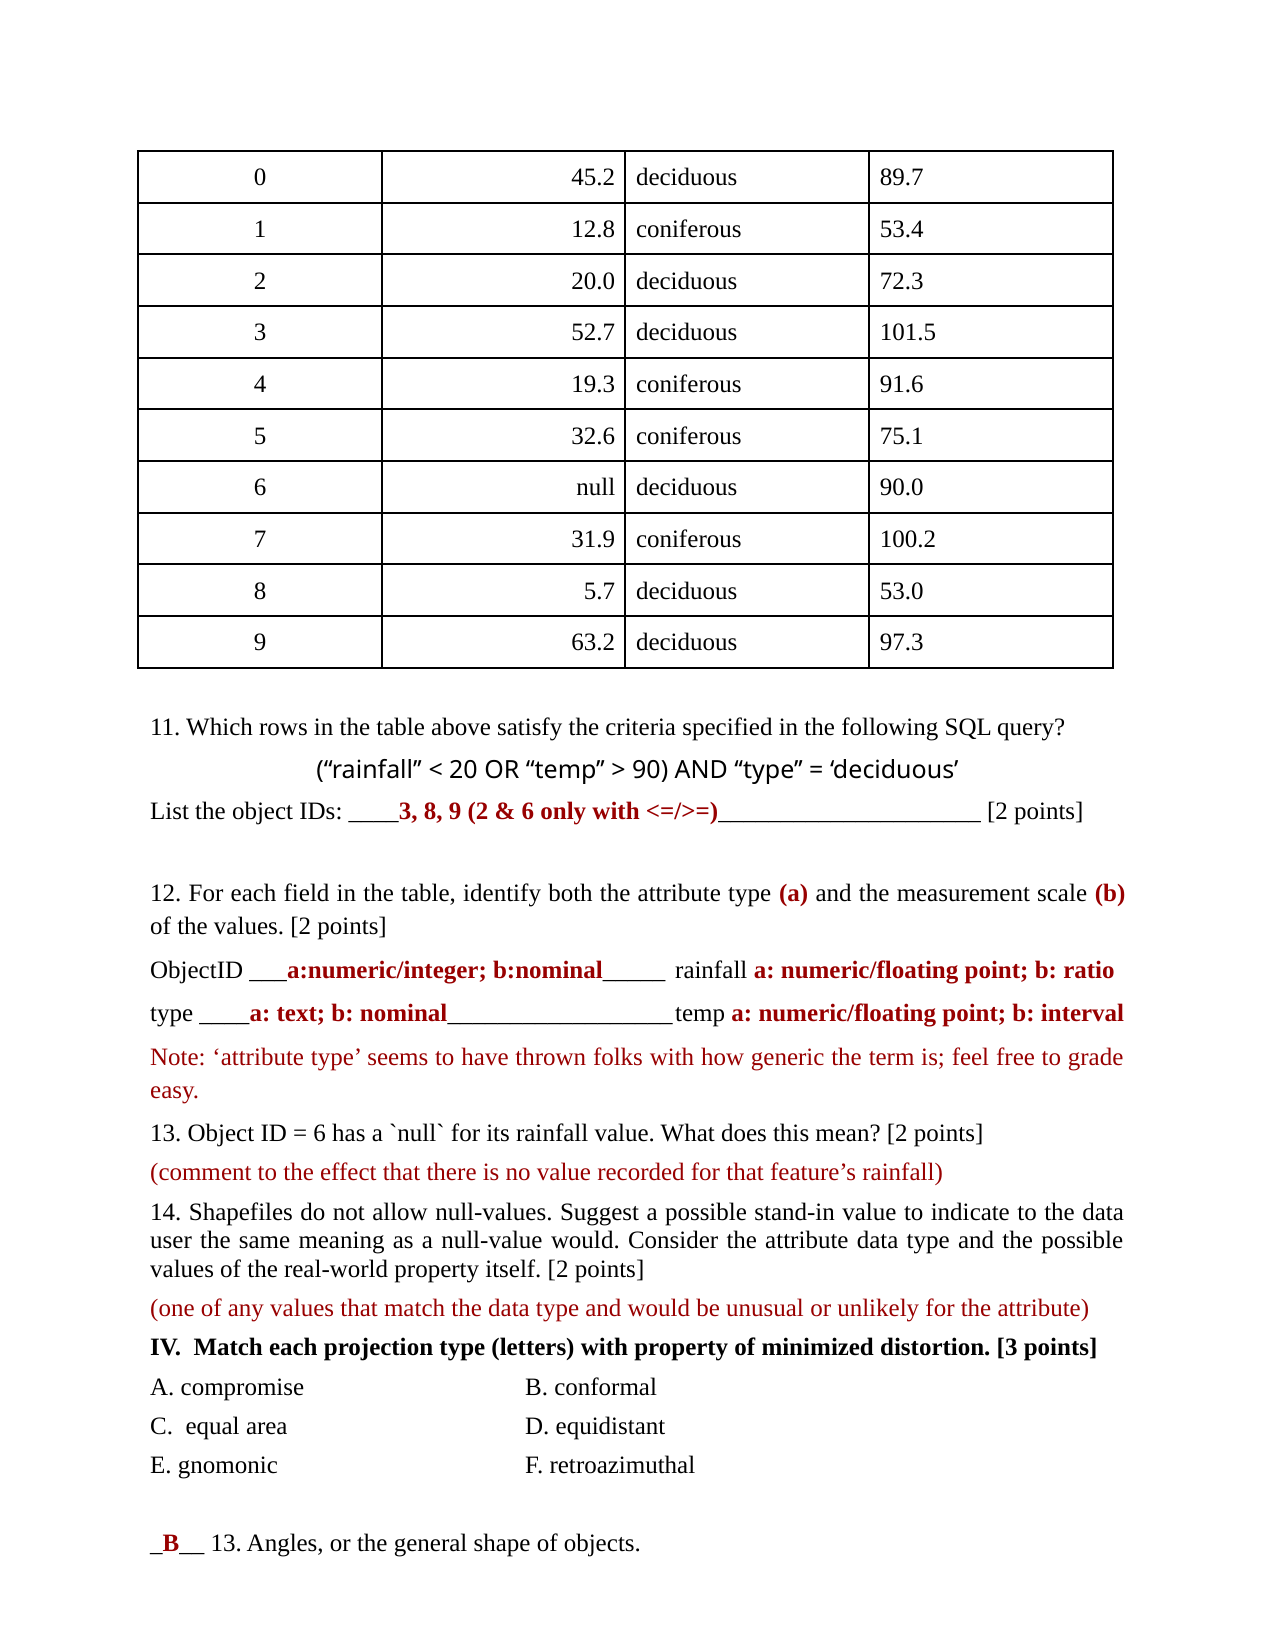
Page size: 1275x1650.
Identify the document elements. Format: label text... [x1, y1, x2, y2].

table_cell 53.4 [870, 204, 1112, 253]
text 12. For each field in the table, identify both the attribute type (a) and the measurement scale (b) of the values. [2 points] [150, 878, 1125, 940]
table_cell 89.7 [870, 152, 1112, 202]
table_cell 32.6 [383, 410, 624, 460]
table_cell null [383, 462, 624, 512]
text E. gnomonic F. retroazimuthal [150, 1450, 1125, 1479]
table_cell deciduous [626, 152, 868, 202]
table_cell 12.8 [383, 204, 624, 253]
table_cell 72.3 [870, 255, 1112, 305]
table_cell coniferous [626, 204, 868, 253]
text (one of any values that match the data type and would be unusual or unlikely for the attribute) [150, 1293, 1125, 1322]
table_cell 6 [139, 462, 381, 512]
table_cell 19.3 [383, 359, 624, 408]
table_cell 5 [139, 410, 381, 460]
text 11. Which rows in the table above satisfy the criteria specified in the following SQL query? [150, 712, 1125, 741]
table_cell 100.2 [870, 514, 1112, 563]
text List the object IDs: ____3, 8, 9 (2 & 6 only with <=/>=)_____________________ [2 points] [150, 796, 1125, 824]
table_cell coniferous [626, 514, 868, 563]
table_cell 7 [139, 514, 381, 563]
table_cell 1 [139, 204, 381, 253]
table_cell coniferous [626, 359, 868, 408]
table_cell deciduous [626, 462, 868, 512]
text C. equal area D. equidistant [150, 1411, 1125, 1439]
text Note: ‘attribute type’ seems to have thrown folks with how generic the term is; feel free to grade easy. [150, 1042, 1125, 1103]
text ObjectID ___a:numeric/integer; b:nominal_____ rainfall a: numeric/floating point; b: ratio [150, 955, 1125, 984]
table_cell 8 [139, 565, 381, 615]
table_cell deciduous [626, 565, 868, 615]
text A. compromise B. conformal [150, 1372, 1125, 1400]
text type ____a: text; b: nominal__________________ temp a: numeric/floating point; b: interval [150, 998, 1125, 1027]
table_cell 3 [139, 307, 381, 357]
table_cell coniferous [626, 410, 868, 460]
table_cell 91.6 [870, 359, 1112, 408]
text (comment to the effect that there is no value recorded for that feature’s rainfall) [150, 1157, 1125, 1186]
table_cell 101.5 [870, 307, 1112, 357]
table_cell 31.9 [383, 514, 624, 563]
text 14. Shapefiles do not allow null-values. Suggest a possible stand-in value to indicate to the data user the same meaning as a null-value would. Consider the attribute data type and the possible values of the real-world property itself. [2 points] [150, 1197, 1125, 1283]
table_cell 75.1 [870, 410, 1112, 460]
text (‘‘rainfall’’ < 20 OR ‘‘temp’’ > 90) AND ‘‘type’’ = ‘deciduous’ [150, 751, 1125, 785]
text _B__ 13. Angles, or the general shape of objects. [150, 1528, 1125, 1557]
table_cell 0 [139, 152, 381, 202]
table_cell 20.0 [383, 255, 624, 305]
table_cell deciduous [626, 307, 868, 357]
table_cell deciduous [626, 617, 868, 667]
text 13. Object ID = 6 has a `null` for its rainfall value. What does this mean? [2 points] [150, 1118, 1125, 1147]
text IV. Match each projection type (letters) with property of minimized distortion. [3 points] [150, 1332, 1125, 1361]
table_cell 90.0 [870, 462, 1112, 512]
table_cell 5.7 [383, 565, 624, 615]
table_cell 97.3 [870, 617, 1112, 667]
table_cell 53.0 [870, 565, 1112, 615]
table_cell 45.2 [383, 152, 624, 202]
table_cell 9 [139, 617, 381, 667]
table_cell 2 [139, 255, 381, 305]
table_cell 63.2 [383, 617, 624, 667]
table_cell deciduous [626, 255, 868, 305]
table_cell 52.7 [383, 307, 624, 357]
table_cell 4 [139, 359, 381, 408]
